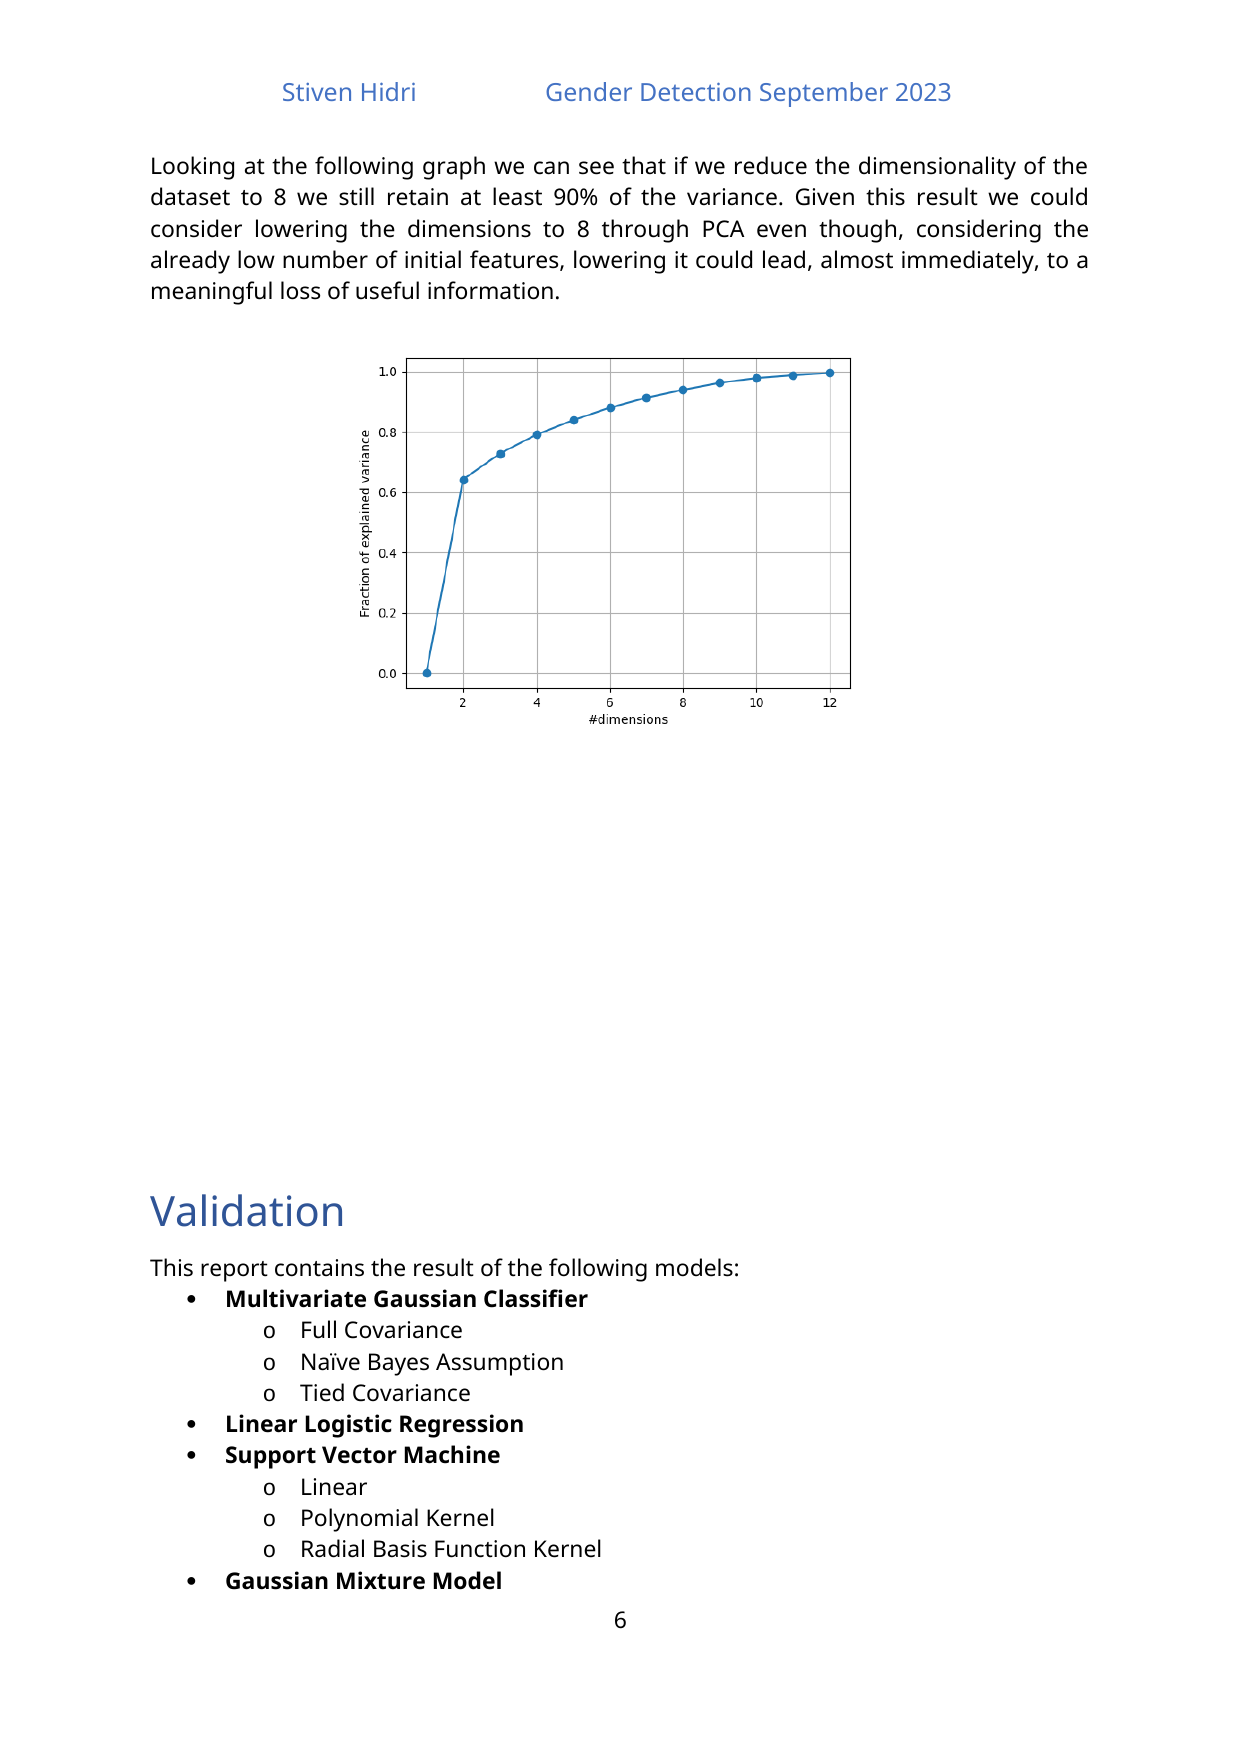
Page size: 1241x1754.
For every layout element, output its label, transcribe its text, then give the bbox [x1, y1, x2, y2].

text Looking at the following graph we can see that if we reduce the dimensionality of the dataset to 8 we still retain at least 90% of the variance. Given this result we could consider lowering the dimensions to 8 through PCA even though, considering the already low number of initial features, lowering it could lead, almost immediately, to a meaningful loss of useful information. [150, 150, 1090, 306]
list Tied Covariance [262, 1377, 1090, 1408]
list Linear Logistic Regression [187, 1408, 1090, 1439]
subtitle Validation [150, 1182, 1090, 1239]
list Radial Basis Function Kernel [262, 1533, 1090, 1565]
list Naïve Bayes Assumption [262, 1345, 1090, 1377]
list Multivariate Gaussian Classifier [187, 1283, 1090, 1314]
list Linear [262, 1471, 1090, 1502]
list Gaussian Mixture Model [187, 1565, 1090, 1596]
list Support Vector Machine [187, 1439, 1090, 1471]
list Full Covariance [262, 1314, 1090, 1345]
text This report contains the result of the following models: [150, 1252, 1090, 1283]
list Polynomial Kernel [262, 1502, 1090, 1533]
